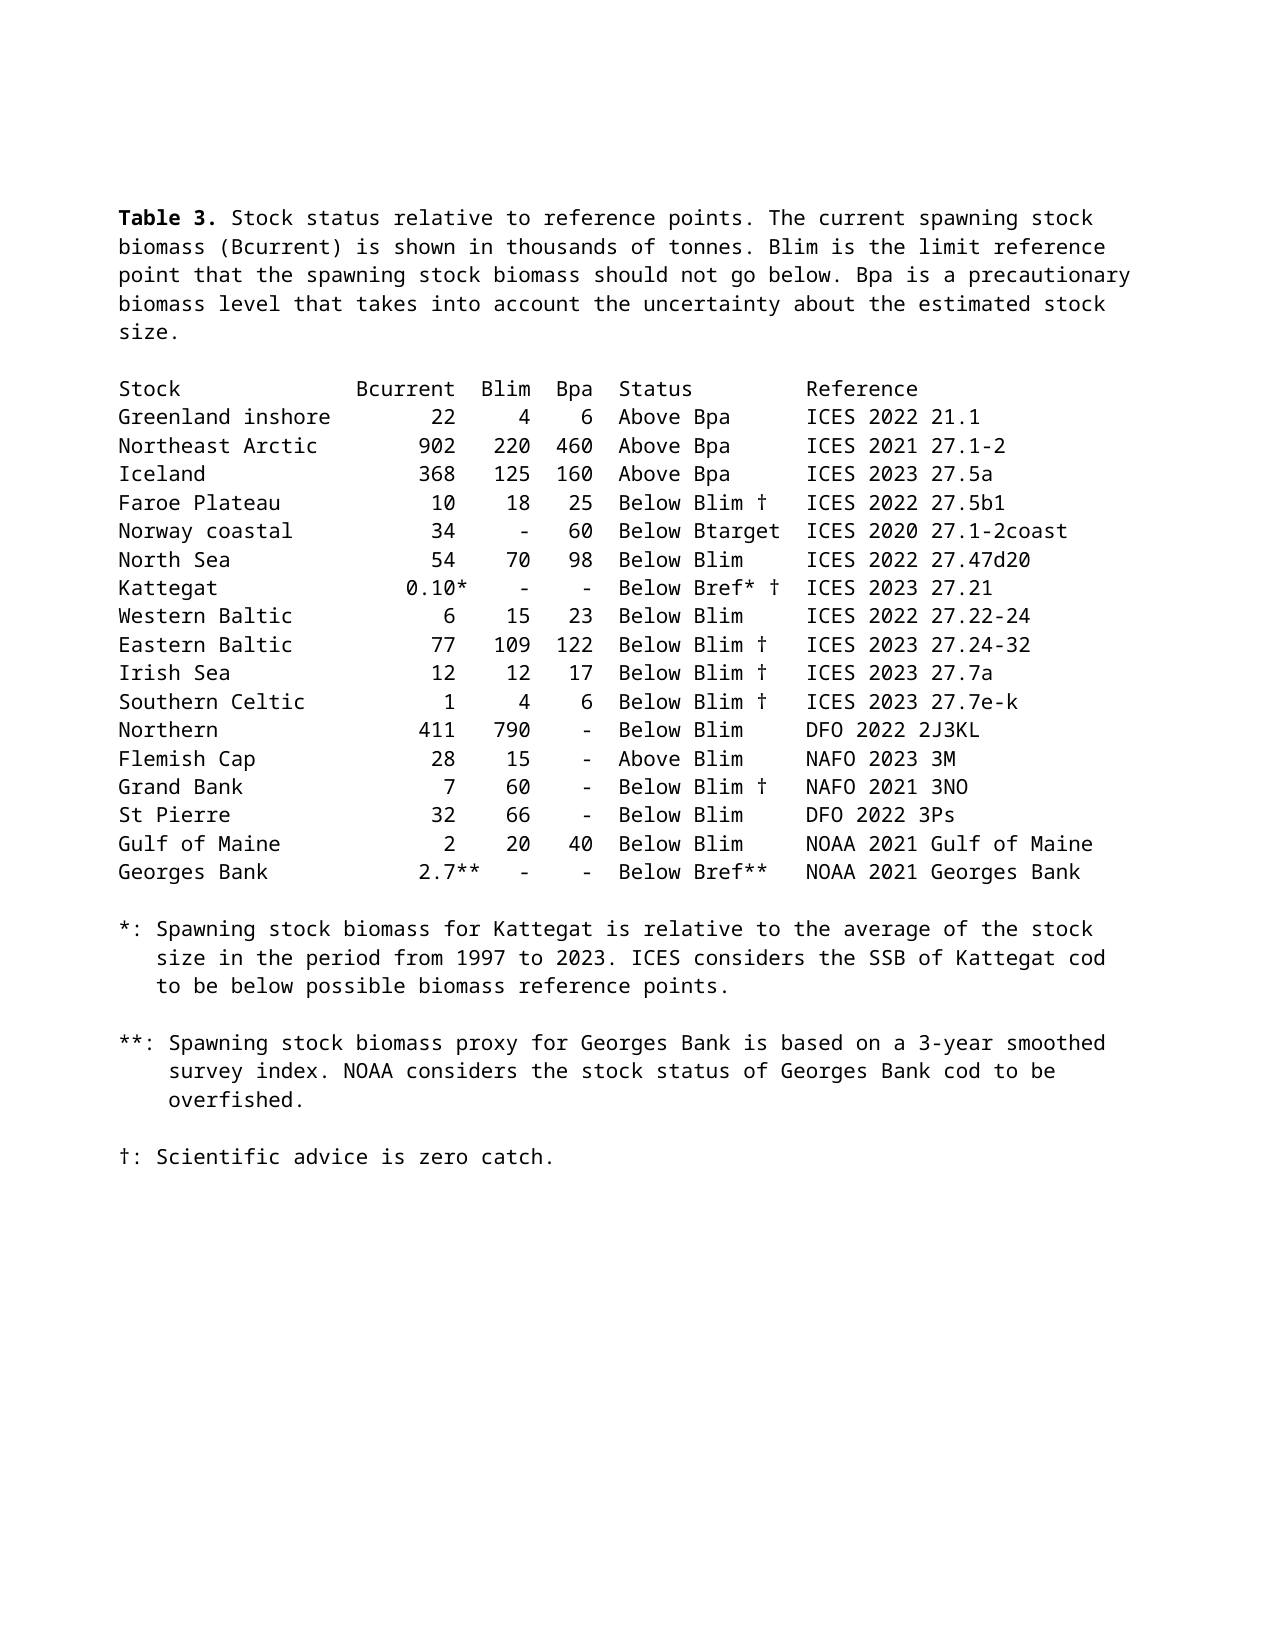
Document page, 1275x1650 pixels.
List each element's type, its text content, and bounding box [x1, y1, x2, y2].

text Gulf of Maine 2 20 40 Below Blim NOAA 2021 Gulf of Maine [118, 829, 1157, 857]
text Kattegat 0.10* - - Below Bref* † ICES 2023 27.21 [118, 573, 1157, 602]
text Norway coastal 34 - 60 Below Btarget ICES 2020 27.1-2coast [118, 516, 1157, 545]
text Northern 411 790 - Below Blim DFO 2022 2J3KL [118, 715, 1157, 744]
text Stock Bcurrent Blim Bpa Status Reference [118, 374, 1157, 402]
text overfished. [118, 1085, 1157, 1113]
text Iceland 368 125 160 Above Bpa ICES 2023 27.5a [118, 459, 1157, 488]
text **: Spawning stock biomass proxy for Georges Bank is based on a 3-year smoothed [118, 1028, 1157, 1057]
text Grand Bank 7 60 - Below Blim † NAFO 2021 3NO [118, 772, 1157, 801]
text Northeast Arctic 902 220 460 Above Bpa ICES 2021 27.1-2 [118, 431, 1157, 459]
text Eastern Baltic 77 109 122 Below Blim † ICES 2023 27.24-32 [118, 630, 1157, 658]
text Faroe Plateau 10 18 25 Below Blim † ICES 2022 27.5b1 [118, 488, 1157, 516]
text Southern Celtic 1 4 6 Below Blim † ICES 2023 27.7e-k [118, 687, 1157, 715]
text †: Scientific advice is zero catch. [118, 1142, 1157, 1170]
text *: Spawning stock biomass for Kattegat is relative to the average of the stock [118, 914, 1157, 943]
text Flemish Cap 28 15 - Above Blim NAFO 2023 3M [118, 744, 1157, 772]
text Table 3. Stock status relative to reference points. The current spawning stock biomass (Bcurrent) is shown in thousands of tonnes. Blim is the limit reference point that the spawning stock biomass should not go below. Bpa is a precautionary biomass level that takes into account the uncertainty about the estimated stock size. [118, 203, 1157, 346]
text size in the period from 1997 to 2023. ICES considers the SSB of Kattegat cod [118, 943, 1157, 971]
text Western Baltic 6 15 23 Below Blim ICES 2022 27.22-24 [118, 602, 1157, 630]
text Irish Sea 12 12 17 Below Blim † ICES 2023 27.7a [118, 658, 1157, 687]
text North Sea 54 70 98 Below Blim ICES 2022 27.47d20 [118, 545, 1157, 573]
text survey index. NOAA considers the stock status of Georges Bank cod to be [118, 1057, 1157, 1085]
text Greenland inshore 22 4 6 Above Bpa ICES 2022 21.1 [118, 402, 1157, 431]
text Georges Bank 2.7** - - Below Bref** NOAA 2021 Georges Bank [118, 857, 1157, 886]
text St Pierre 32 66 - Below Blim DFO 2022 3Ps [118, 801, 1157, 829]
text to be below possible biomass reference points. [118, 971, 1157, 1000]
